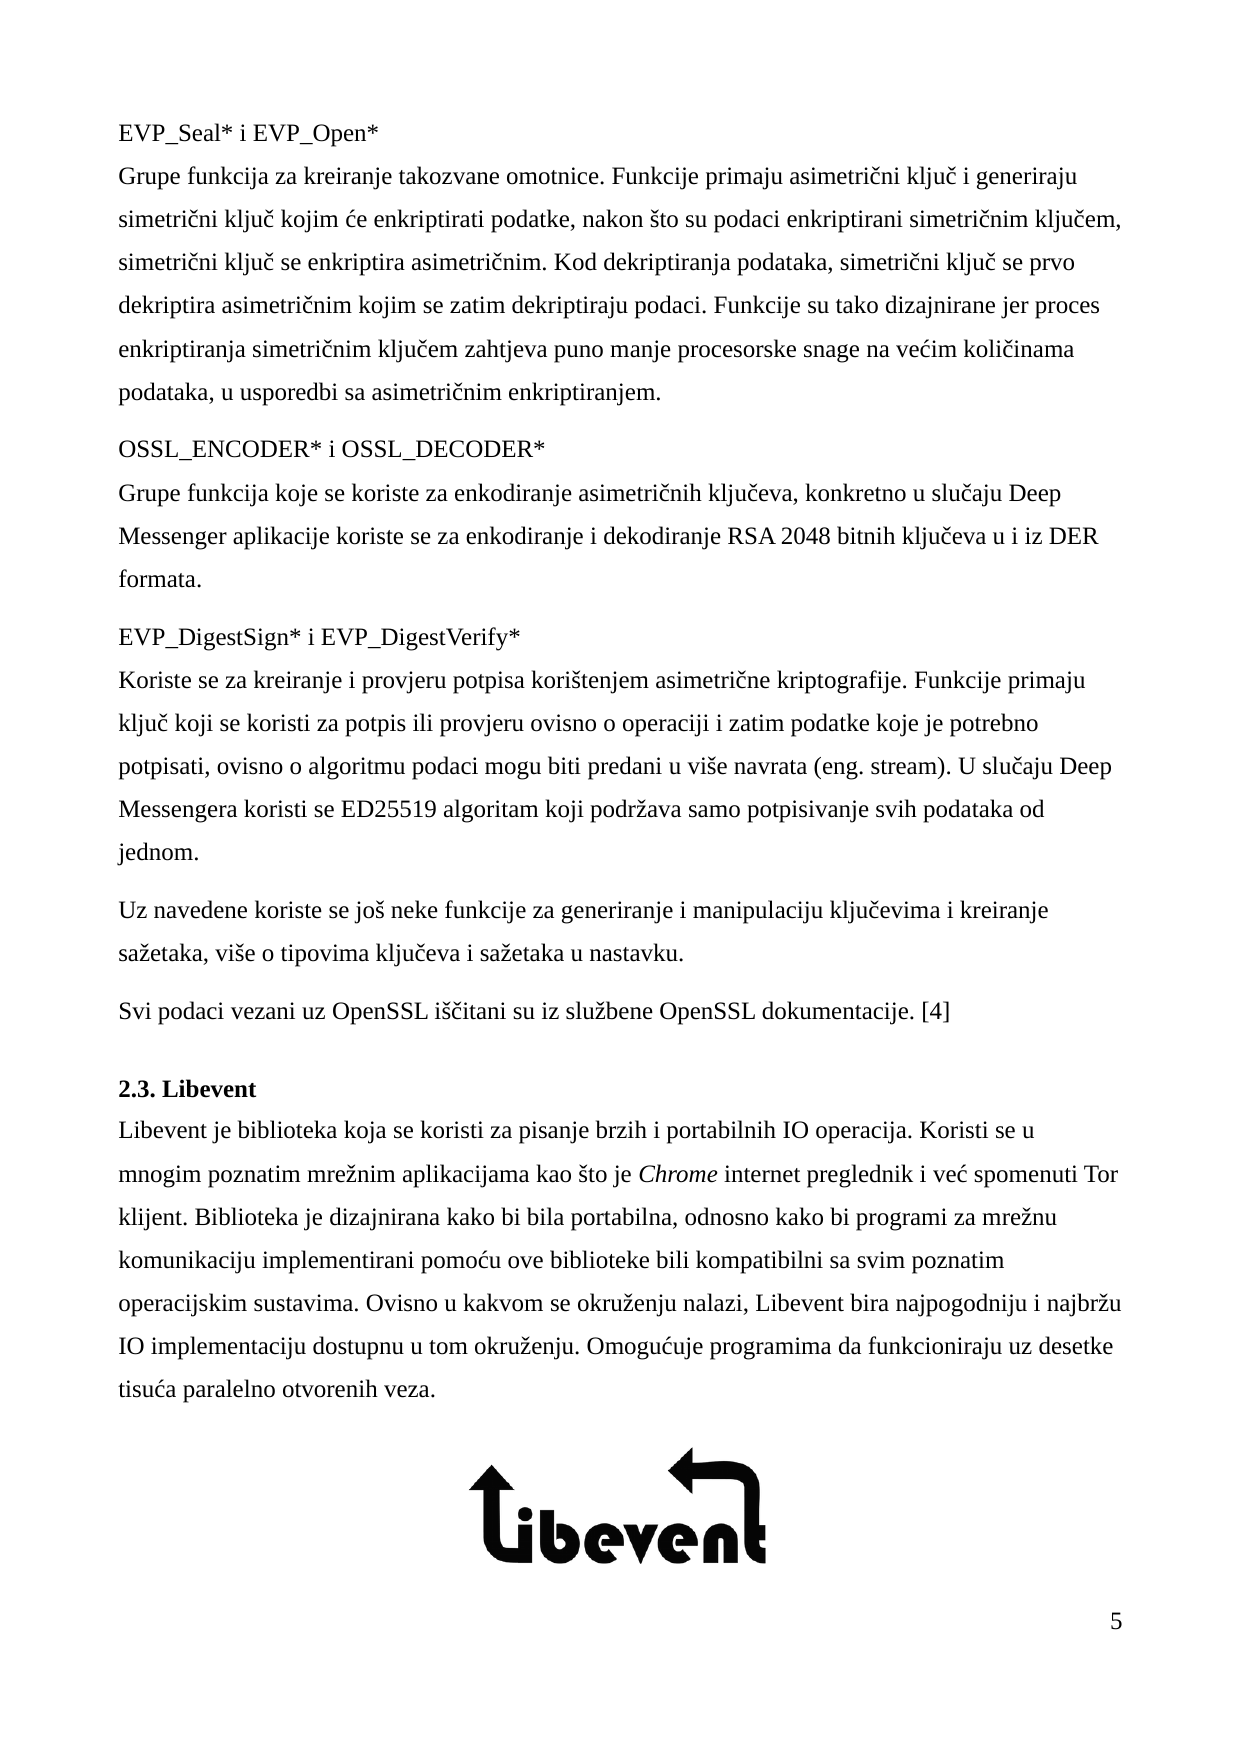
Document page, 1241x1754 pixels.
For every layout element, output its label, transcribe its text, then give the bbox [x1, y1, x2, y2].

text Libevent je biblioteka koja se koristi za pisanje brzih i portabilnih IO operacija. Koristi se u mnogim poznatim mrežnim aplikacijama kao što je Chrome internet preglednik i već spomenuti Tor klijent. Biblioteka je dizajnirana kako bi bila portabilna, odnosno kako bi programi za mrežnu komunikaciju implementirani pomoću ove biblioteke bili kompatibilni sa svim poznatim operacijskim sustavima. Ovisno u kakvom se okruženju nalazi, Libevent bira najpogodniju i najbržu IO implementaciju dostupnu u tom okruženju. Omogućuje programima da funkcioniraju uz desetke tisuća paralelno otvorenih veza. [118, 1116, 1122, 1403]
text Uz navedene koriste se još neke funkcije za generiranje i manipulaciju ključevima i kreiranje sažetaka, više o tipovima ključeva i sažetaka u nastavku. [118, 895, 1122, 967]
text Svi podaci vezani uz OpenSSL iščitani su iz službene OpenSSL dokumentacije. [4] [118, 996, 1122, 1024]
text EVP_DigestSign* i EVP_DigestVerify* Koriste se za kreiranje i provjeru potpisa korištenjem asimetrične kriptografije. Funkcije primaju ključ koji se koristi za potpis ili provjeru ovisno o operaciji i zatim podatke koje je potrebno potpisati, ovisno o algoritmu podaci mogu biti predani u više navrata (eng. stream). U slučaju Deep Messengera koristi se ED25519 algoritam koji podržava samo potpisivanje svih podataka od jednom. [118, 622, 1122, 866]
text OSSL_ENCODER* i OSSL_DECODER* Grupe funkcija koje se koriste za enkodiranje asimetričnih ključeva, konkretno u slučaju Deep Messenger aplikacije koriste se za enkodiranje i dekodiranje RSA 2048 bitnih ključeva u i iz DER formata. [118, 434, 1122, 593]
text EVP_Seal* i EVP_Open* Grupe funkcija za kreiranje takozvane omotnice. Funkcije primaju asimetrični ključ i generiraju simetrični ključ kojim će enkriptirati podatke, nakon što su podaci enkriptirani simetričnim ključem, simetrični ključ se enkriptira asimetričnim. Kod dekriptiranja podataka, simetrični ključ se prvo dekriptira asimetričnim kojim se zatim dekriptiraju podaci. Funkcije su tako dizajnirane jer proces enkriptiranja simetričnim ključem zahtjeva puno manje procesorske snage na većim količinama podataka, u usporedbi sa asimetričnim enkriptiranjem. [118, 118, 1122, 406]
subtitle Libevent [118, 1074, 1122, 1103]
picture [468, 1432, 772, 1564]
